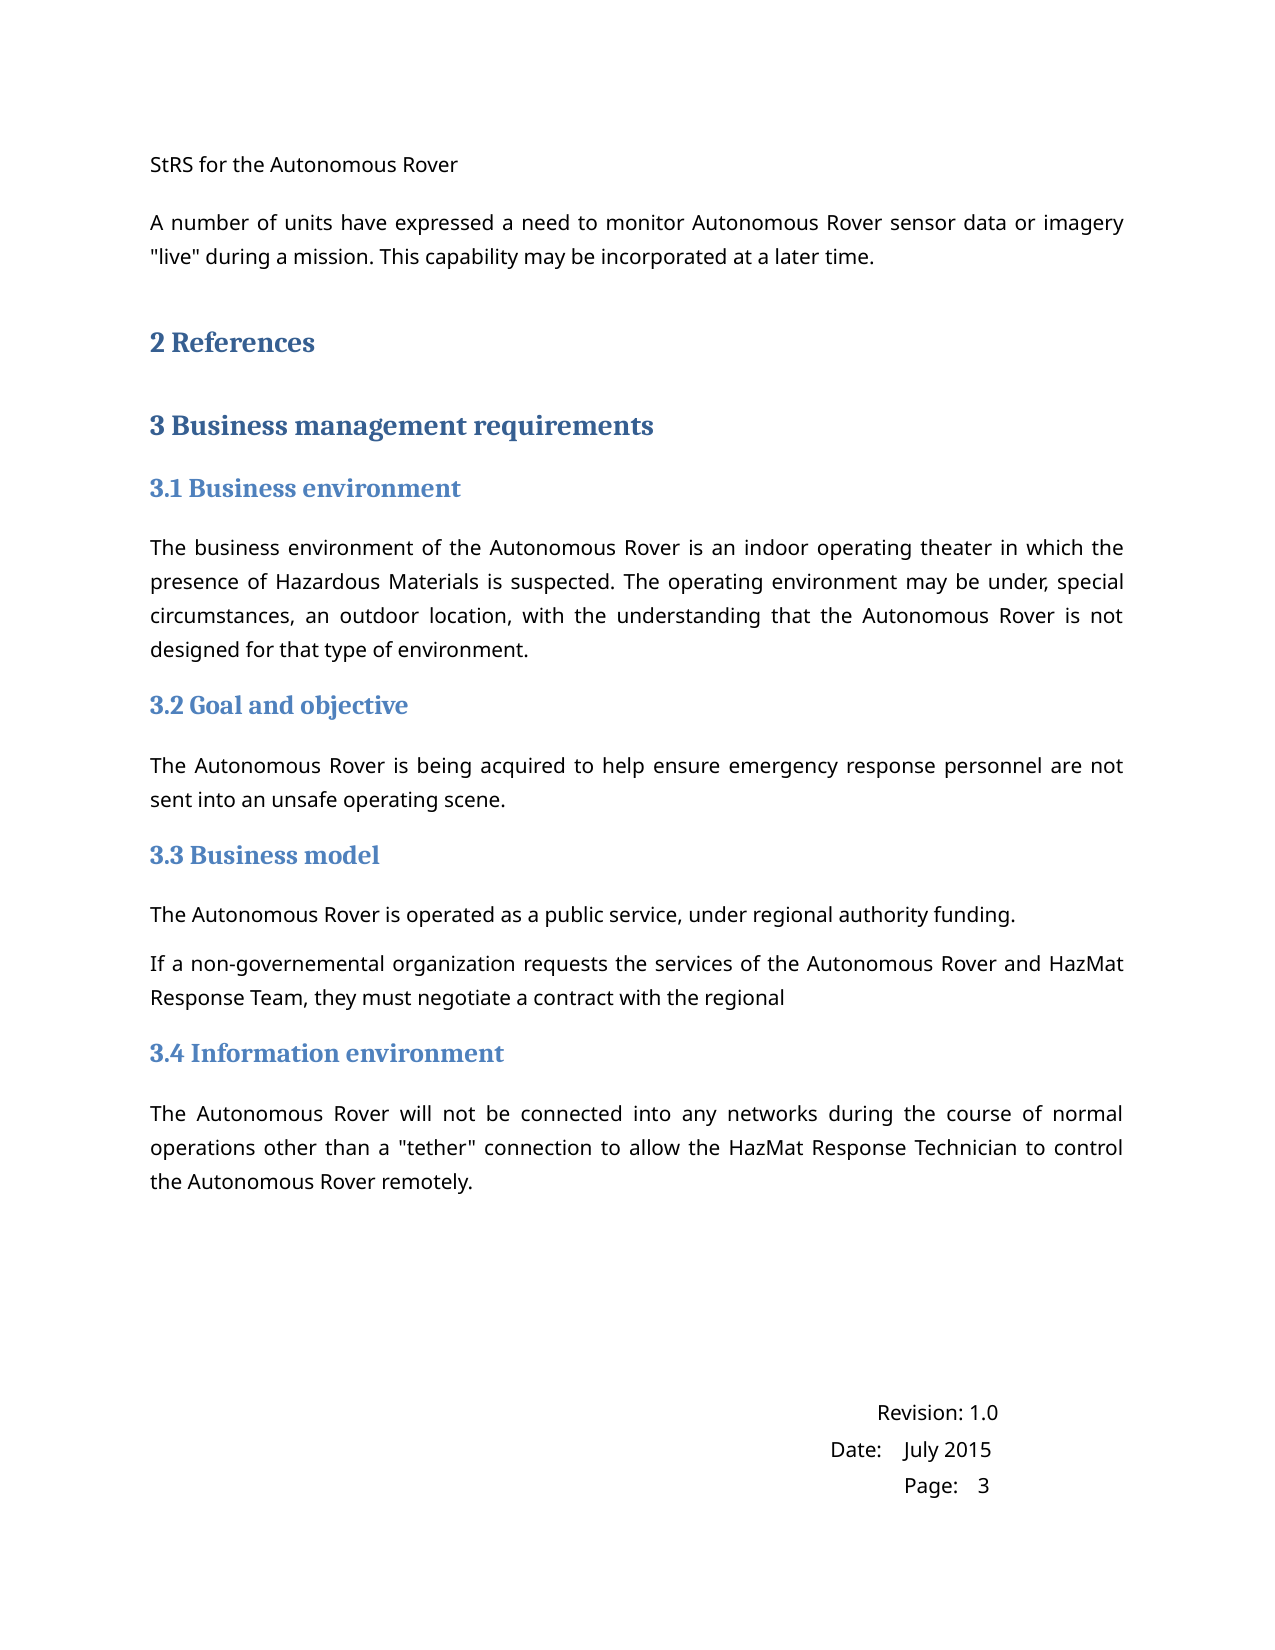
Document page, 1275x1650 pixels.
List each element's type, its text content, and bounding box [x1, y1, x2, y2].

subtitle 3 Business management requirements [150, 409, 1125, 443]
text A number of units have expressed a need to monitor Autonomous Rover sensor data or imagery "live" during a mission. This capability may be incorporated at a later time. [150, 208, 1125, 270]
text The business environment of the Autonomous Rover is an indoor operating theater in which the presence of Hazardous Materials is suspected. The operating environment may be under, special circumstances, an outdoor location, with the understanding that the Autonomous Rover is not designed for that type of environment. [150, 533, 1125, 664]
text The Autonomous Rover is operated as a public service, under regional authority funding. [150, 901, 1125, 929]
subtitle 2 References [150, 326, 1125, 359]
subtitle 3.4 Information environment [150, 1038, 1125, 1069]
subtitle 3.3 Business model [150, 840, 1125, 871]
text The Autonomous Rover will not be connected into any networks during the course of normal operations other than a "tether" connection to allow the HazMat Response Technician to control the Autonomous Rover remotely. [150, 1099, 1125, 1195]
text If a non-governemental organization requests the services of the Autonomous Rover and HazMat Response Team, they must negotiate a contract with the regional [150, 949, 1125, 1012]
text The Autonomous Rover is being acquired to help ensure emergency response personnel are not sent into an unsafe operating scene. [150, 751, 1125, 813]
subtitle 3.2 Goal and objective [150, 690, 1125, 721]
subtitle 3.1 Business environment [150, 473, 1125, 504]
